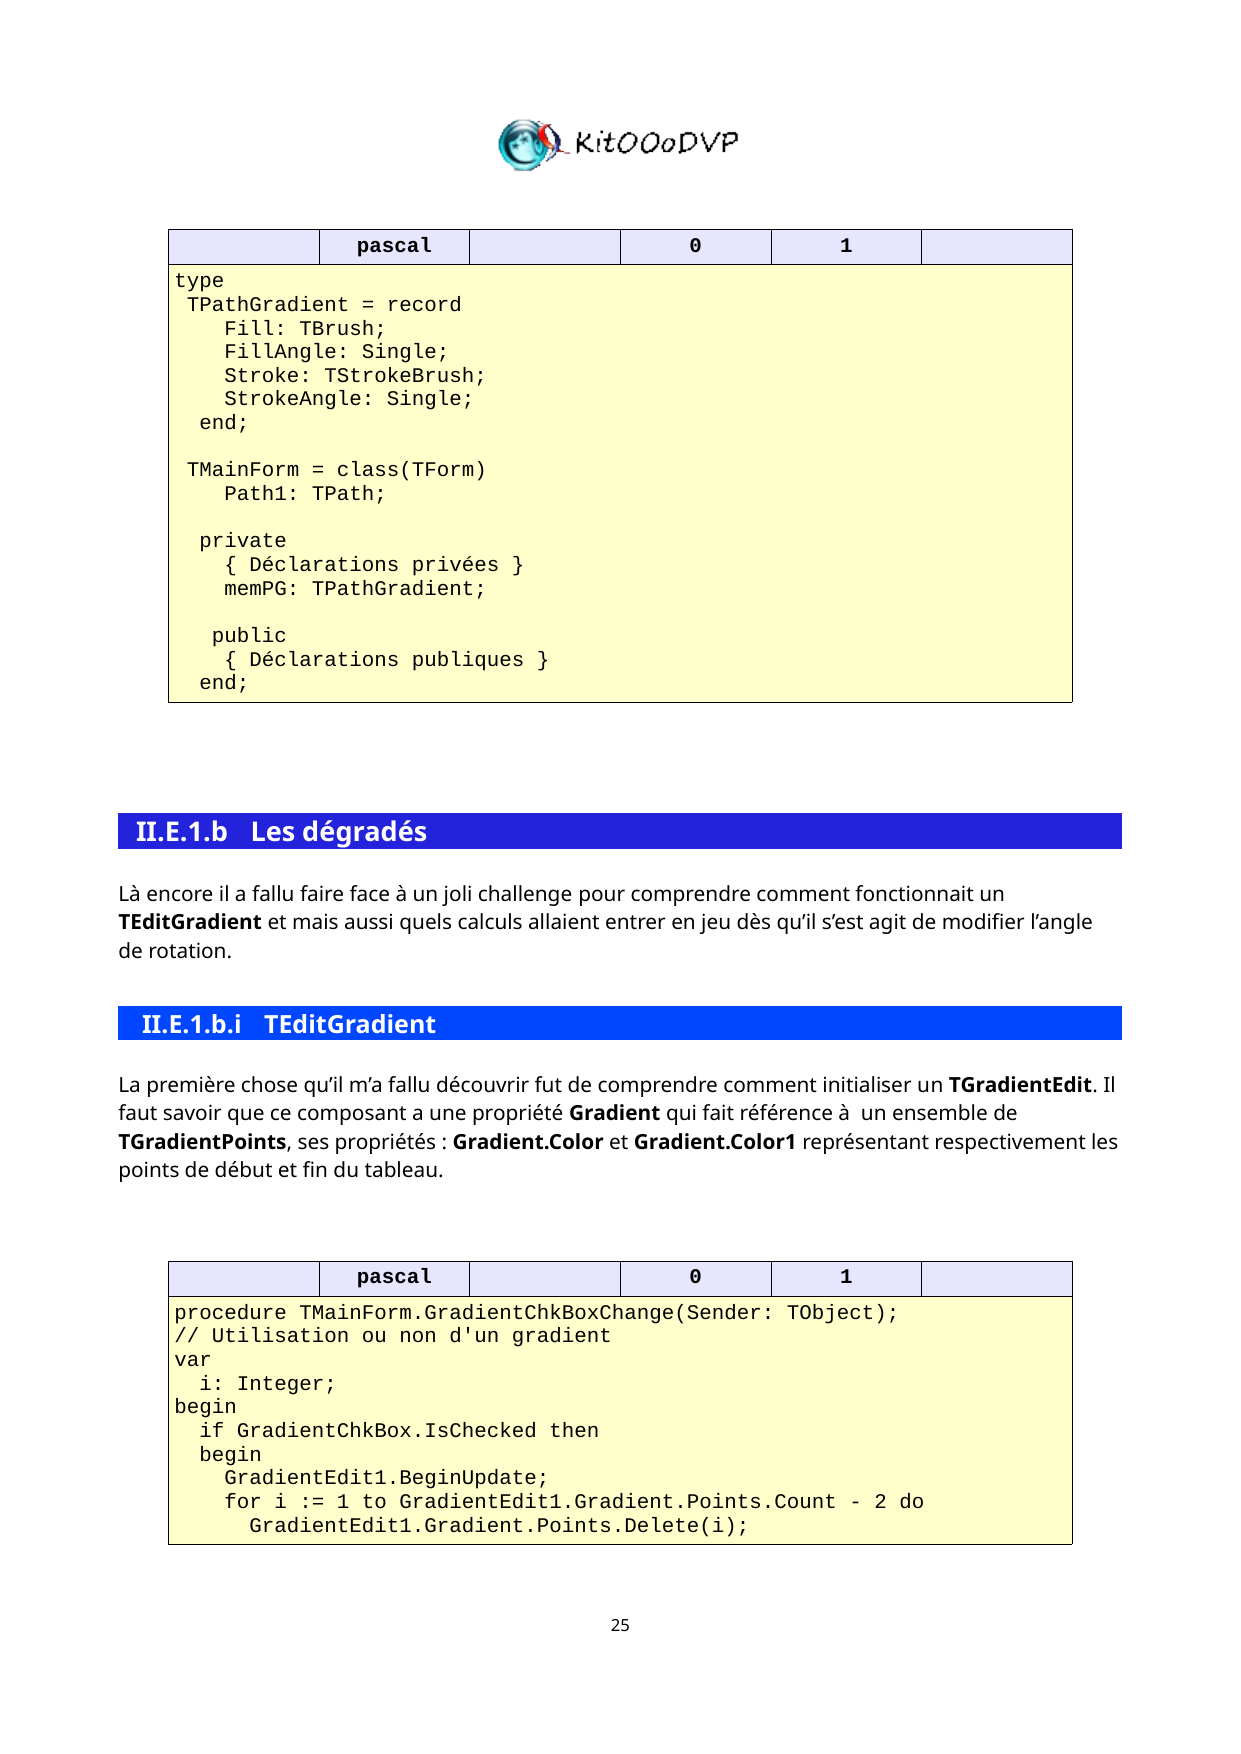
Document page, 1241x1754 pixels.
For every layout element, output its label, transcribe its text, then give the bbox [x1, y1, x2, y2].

table_header [169, 1262, 319, 1296]
table_header [922, 230, 1072, 264]
picture [497, 118, 743, 173]
table_header [169, 230, 319, 264]
subtitle Les dégradés [118, 813, 1122, 849]
table_header 1 [772, 230, 921, 264]
table_cell type TPathGradient = record Fill: TBrush; FillAngle: Single; Stroke: TStrokeBrush; StrokeAngle: Single; end; TMainForm = class(TForm) Path1: TPath; private { Déclarations privées } memPG: TPathGradient; public { Déclarations publiques } end; [169, 265, 1072, 702]
table_header 0 [621, 1262, 771, 1296]
subtitle TEditGradient [118, 1006, 1122, 1040]
table_header [922, 1262, 1072, 1296]
table_cell procedure TMainForm.GradientChkBoxChange(Sender: TObject); // Utilisation ou non d'un gradient var i: Integer; begin if GradientChkBox.IsChecked then begin GradientEdit1.BeginUpdate; for i := 1 to GradientEdit1.Gradient.Points.Count - 2 do GradientEdit1.Gradient.Points.Delete(i); [169, 1297, 1072, 1544]
text La première chose qu’il m’a fallu découvrir fut de comprendre comment initialiser un TGradientEdit. Il faut savoir que ce composant a une propriété Gradient qui fait référence à un ensemble de TGradientPoints, ses propriétés : Gradient.Color et Gradient.Color1 représentant respectivement les points de début et fin du tableau. [118, 1070, 1122, 1184]
table_header 0 [621, 230, 771, 264]
table_header pascal [320, 1262, 469, 1296]
text Là encore il a fallu faire face à un joli challenge pour comprendre comment fonctionnait un TEditGradient et mais aussi quels calculs allaient entrer en jeu dès qu’il s’est agit de modifier l’angle de rotation. [118, 879, 1122, 964]
table_header pascal [320, 230, 469, 264]
table_header [470, 230, 620, 264]
table_header [470, 1262, 620, 1296]
table_header 1 [772, 1262, 921, 1296]
